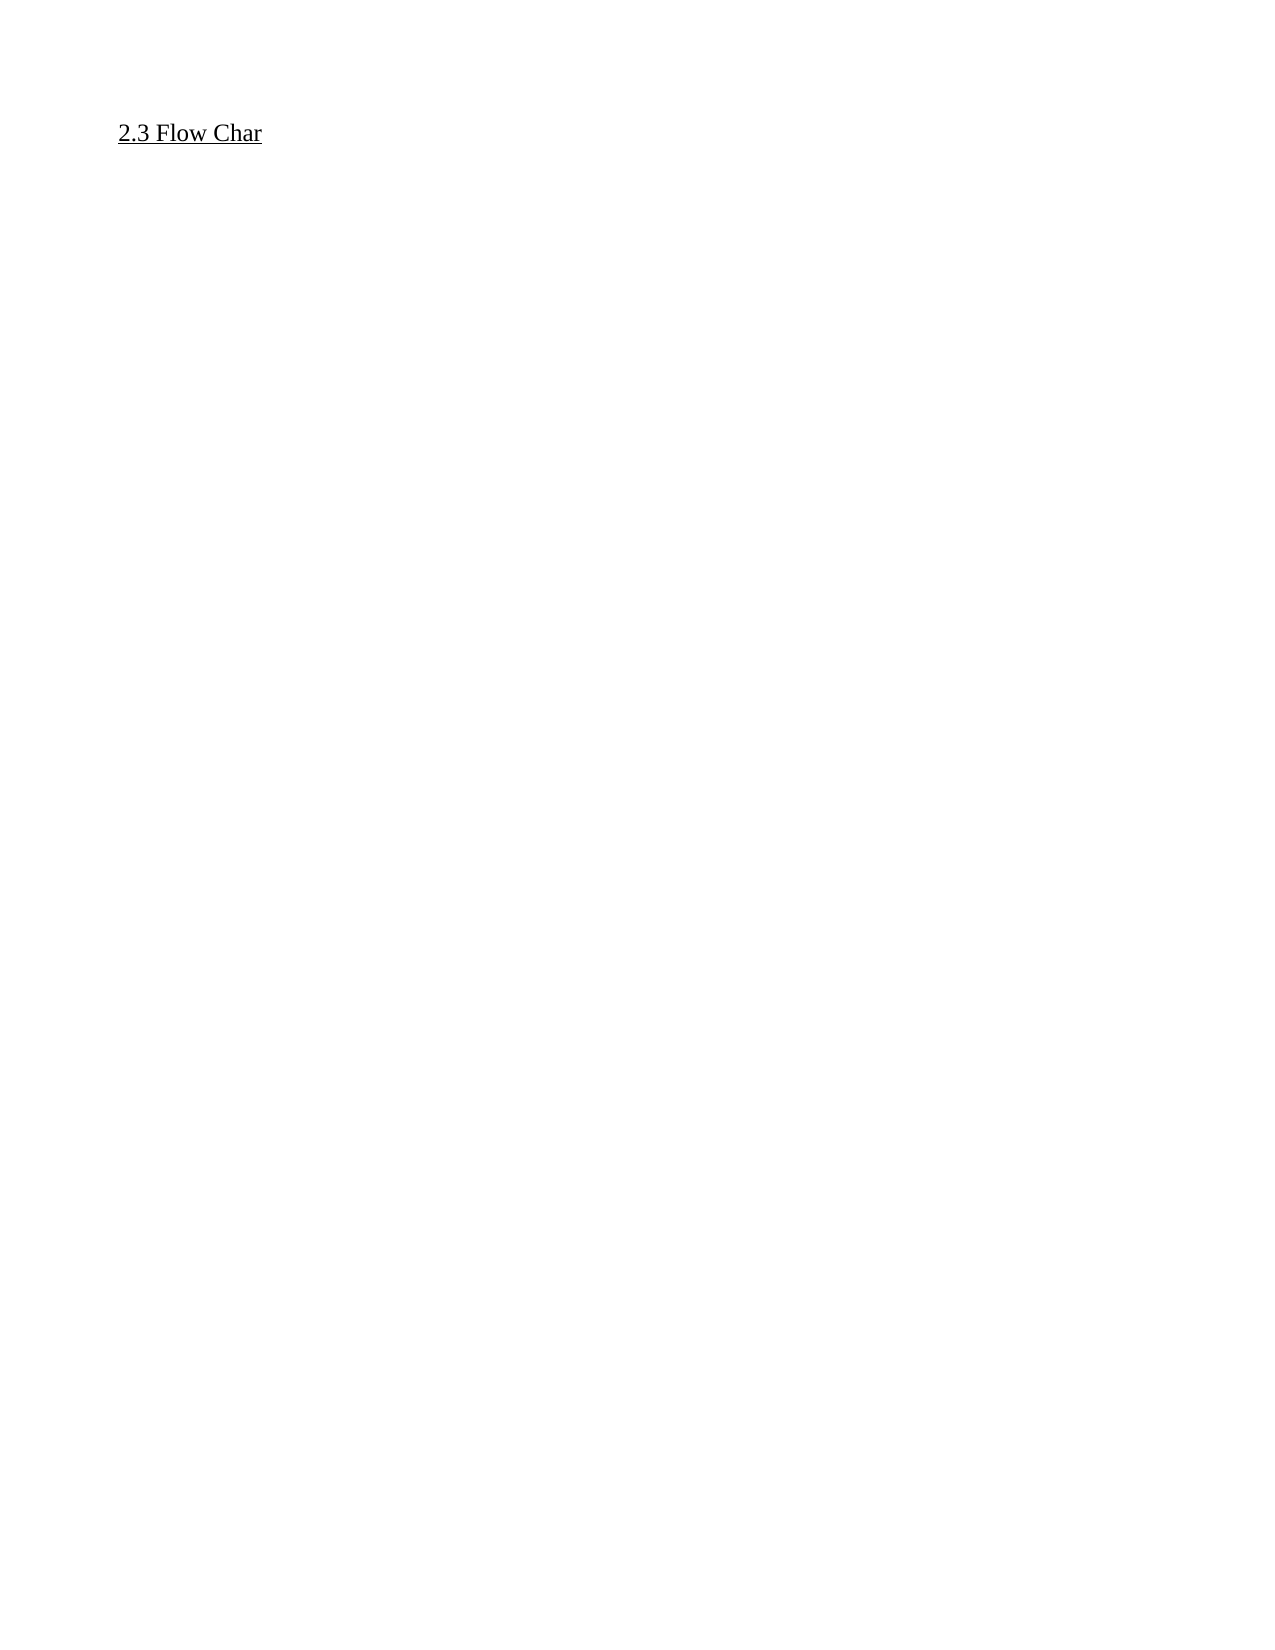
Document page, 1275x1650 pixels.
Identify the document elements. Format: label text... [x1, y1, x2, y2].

text 2.3 Flow Char [118, 118, 1157, 147]
